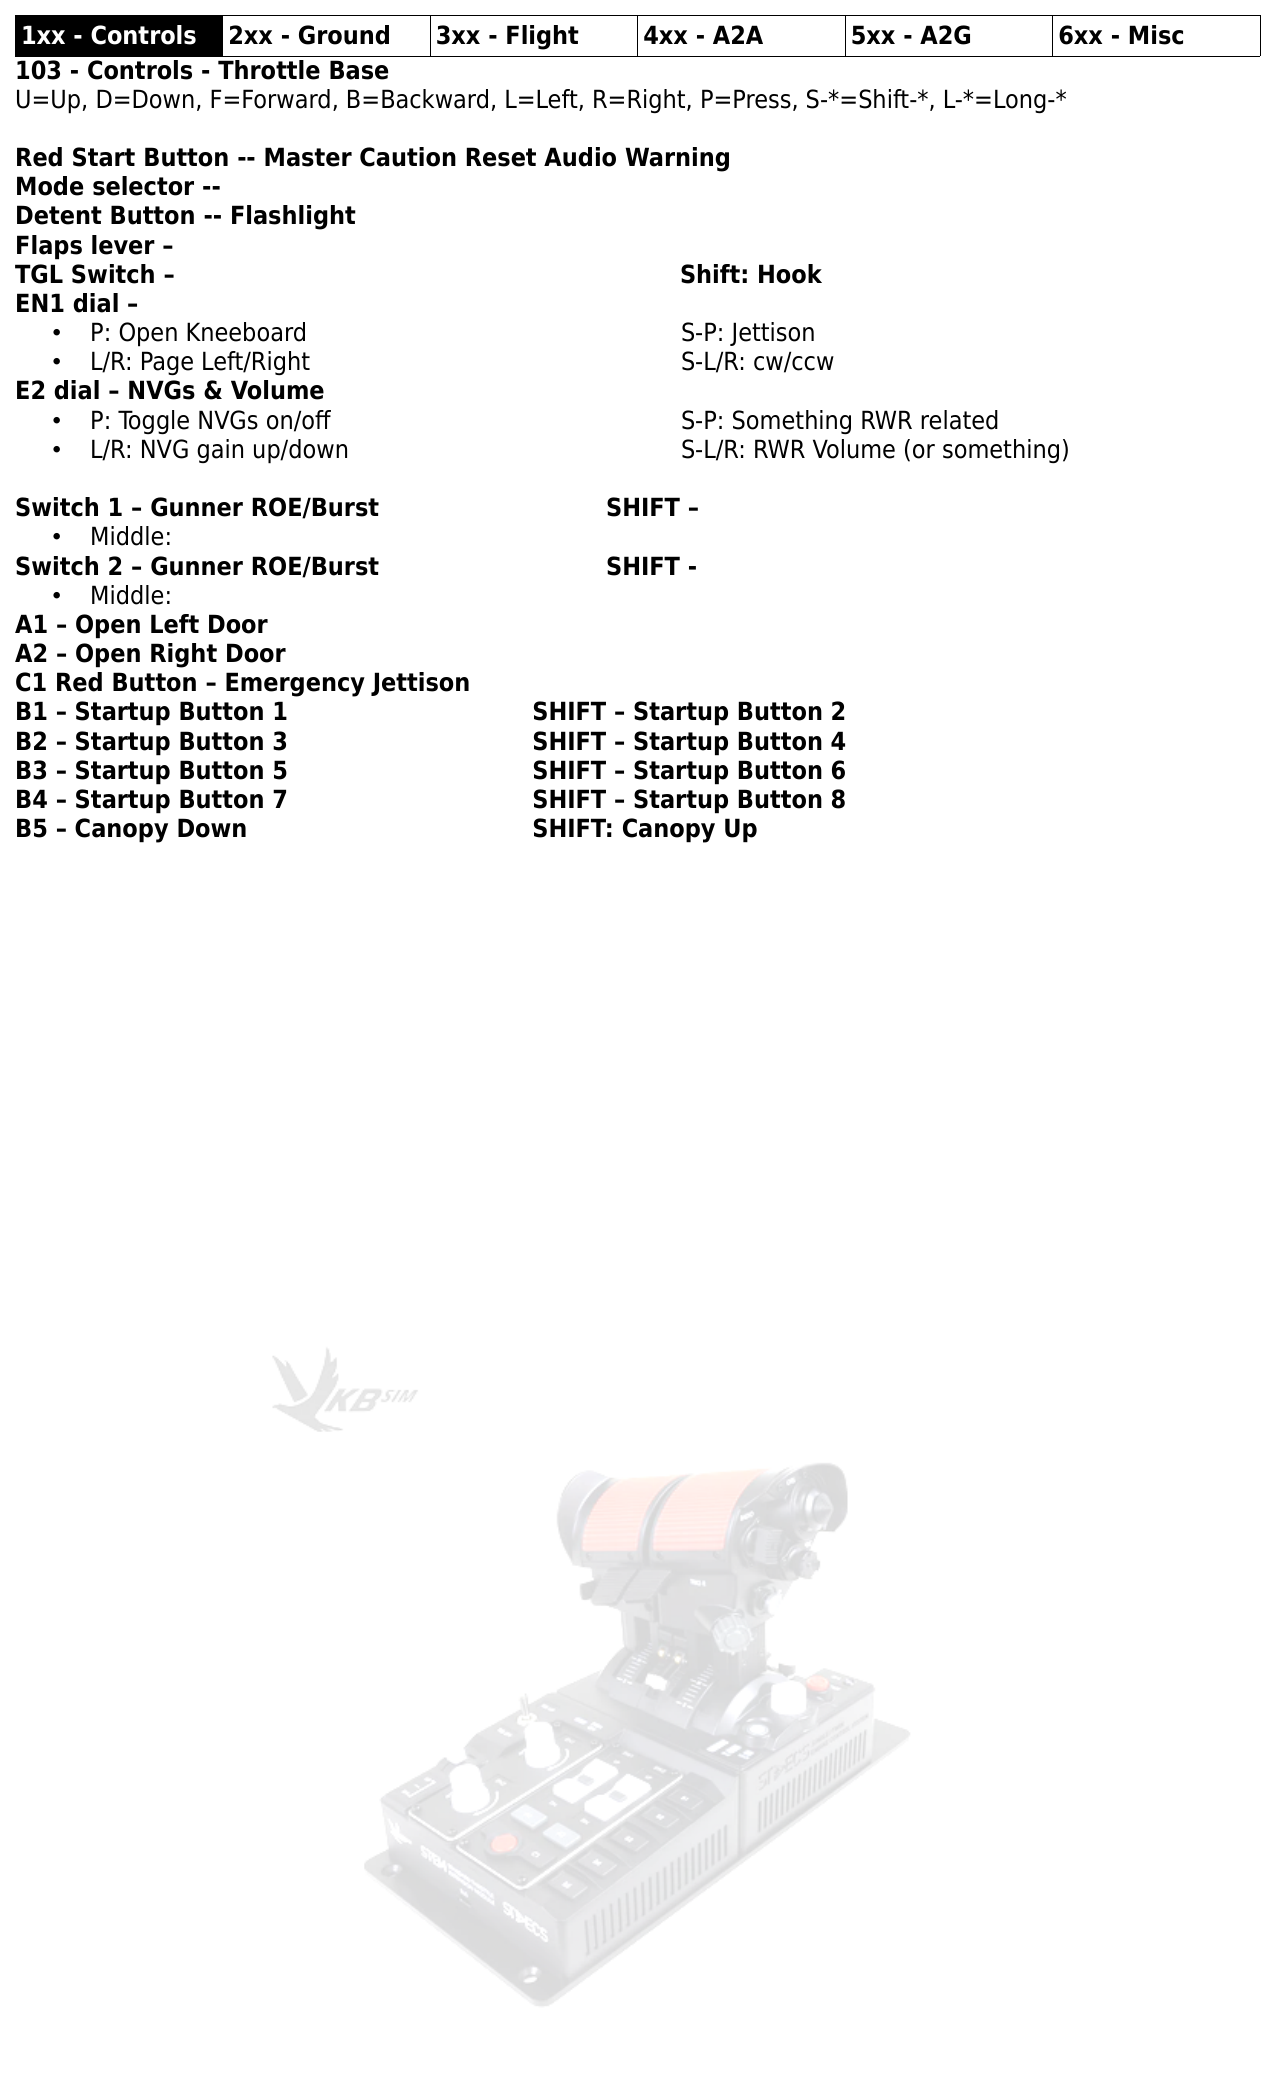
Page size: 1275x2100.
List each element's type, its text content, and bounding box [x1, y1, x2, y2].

text Switch 1 – Gunner ROE/Burst SHIFT – [15, 493, 1260, 522]
table_header 1xx - Controls [16, 16, 222, 56]
list Middle: [52, 581, 1260, 610]
text E2 dial – NVGs & Volume [15, 377, 1260, 406]
text A1 – Open Left Door [15, 610, 1260, 639]
text Detent Button -- Flashlight [15, 202, 1260, 231]
table_header 5xx - A2G [846, 16, 1052, 56]
text B4 – Startup Button 7 SHIFT – Startup Button 8 [15, 785, 1260, 814]
table_header 4xx - A2A [638, 16, 845, 56]
text Switch 2 – Gunner ROE/Burst SHIFT - [15, 552, 1260, 581]
text EN1 dial – [15, 289, 1260, 318]
text B1 – Startup Button 1 SHIFT – Startup Button 2 [15, 697, 1260, 727]
text Flaps lever – [15, 231, 1260, 260]
table_header 3xx - Flight [431, 16, 637, 56]
text Mode selector -- [15, 172, 1260, 202]
text B2 – Startup Button 3 SHIFT – Startup Button 4 [15, 727, 1260, 756]
list L/R: NVG gain up/down S-L/R: RWR Volume (or something) [52, 435, 1260, 464]
text C1 Red Button – Emergency Jettison [15, 668, 1260, 697]
list L/R: Page Left/Right S-L/R: cw/ccw [52, 347, 1260, 377]
list Middle: [52, 522, 1260, 552]
table_header 6xx - Misc [1053, 16, 1260, 56]
list P: Toggle NVGs on/off S-P: Something RWR related [52, 406, 1260, 435]
text A2 – Open Right Door [15, 639, 1260, 668]
text 103 - Controls - Throttle Base [15, 57, 1260, 85]
text B5 – Canopy Down SHIFT: Canopy Up [15, 814, 1260, 843]
table_header 2xx - Ground [223, 16, 430, 56]
list P: Open Kneeboard S-P: Jettison [52, 318, 1260, 347]
text Red Start Button -- Master Caution Reset Audio Warning [15, 143, 1260, 172]
text TGL Switch – Shift: Hook [15, 260, 1260, 289]
text U=Up, D=Down, F=Forward, B=Backward, L=Left, R=Right, P=Press, S-*=Shift-*, L-*=Long-* [15, 85, 1260, 114]
text B3 – Startup Button 5 SHIFT – Startup Button 6 [15, 756, 1260, 785]
